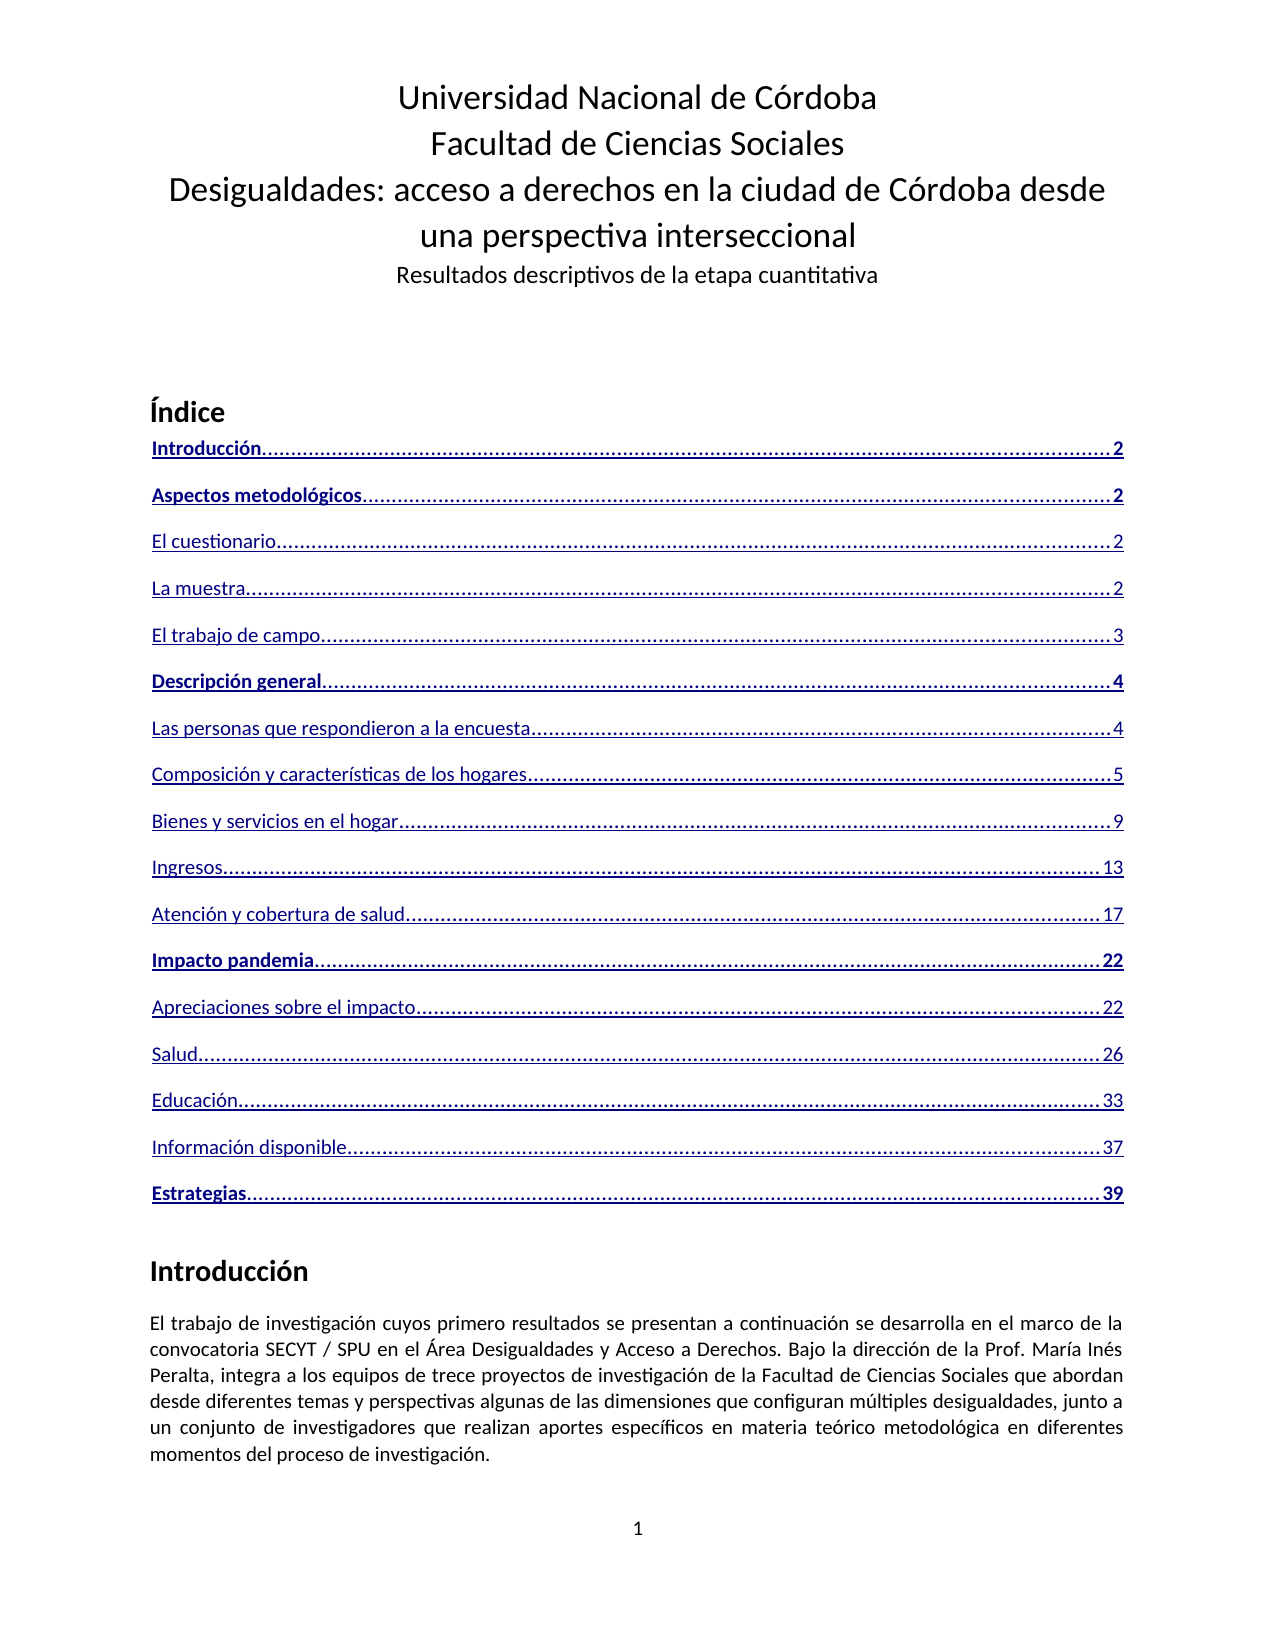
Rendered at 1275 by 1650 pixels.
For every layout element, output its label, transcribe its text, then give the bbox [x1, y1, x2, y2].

text Índice [149, 393, 1125, 430]
text El trabajo de investigación cuyos primero resultados se presentan a continuación se desarrolla en el marco de la convocatoria SECYT / SPU en el Área Desigualdades y Acceso a Derechos. Bajo la dirección de la Prof. María Inés Peralta, integra a los equipos de trece proyectos de investigación de la Facultad de Ciencias Sociales que abordan desde diferentes temas y perspectivas algunas de las dimensiones que configuran múltiples desigualdades, junto a un conjunto de investigadores que realizan aportes específicos en materia teórico metodológica en diferentes momentos del proceso de investigación. [149, 1310, 1125, 1466]
text El trabajo de campo 3 [152, 620, 1123, 644]
text Universidad Nacional de Córdoba [150, 75, 1125, 118]
text Desigualdades: acceso a derechos en la ciudad de Córdoba desde una perspectiva interseccional [150, 167, 1125, 256]
text Composición y características de los hogares 5 [152, 759, 1123, 783]
text Bienes y servicios en el hogar 9 [152, 806, 1123, 830]
text Facultad de Ciencias Sociales [150, 121, 1125, 164]
text Aspectos metodológicos 2 [152, 480, 1123, 504]
text Atención y cobertura de salud 17 [152, 899, 1123, 923]
text Descripción general 4 [152, 666, 1123, 690]
subtitle Introducción [149, 1252, 1125, 1288]
text Ingresos 13 [152, 852, 1123, 876]
text Las personas que respondieron a la encuesta 4 [152, 713, 1123, 737]
text Información disponible 37 [152, 1132, 1123, 1156]
text Educación 33 [152, 1085, 1123, 1109]
text Apreciaciones sobre el impacto 22 [152, 992, 1123, 1016]
text Salud 26 [152, 1039, 1123, 1063]
text Resultados descriptivos de la etapa cuantitativa [150, 259, 1125, 289]
text Introducción 2 [152, 433, 1123, 457]
text La muestra 2 [152, 573, 1123, 597]
text Estrategias 39 [152, 1178, 1123, 1202]
text El cuestionario 2 [152, 527, 1123, 551]
text Impacto pandemia 22 [152, 946, 1123, 969]
